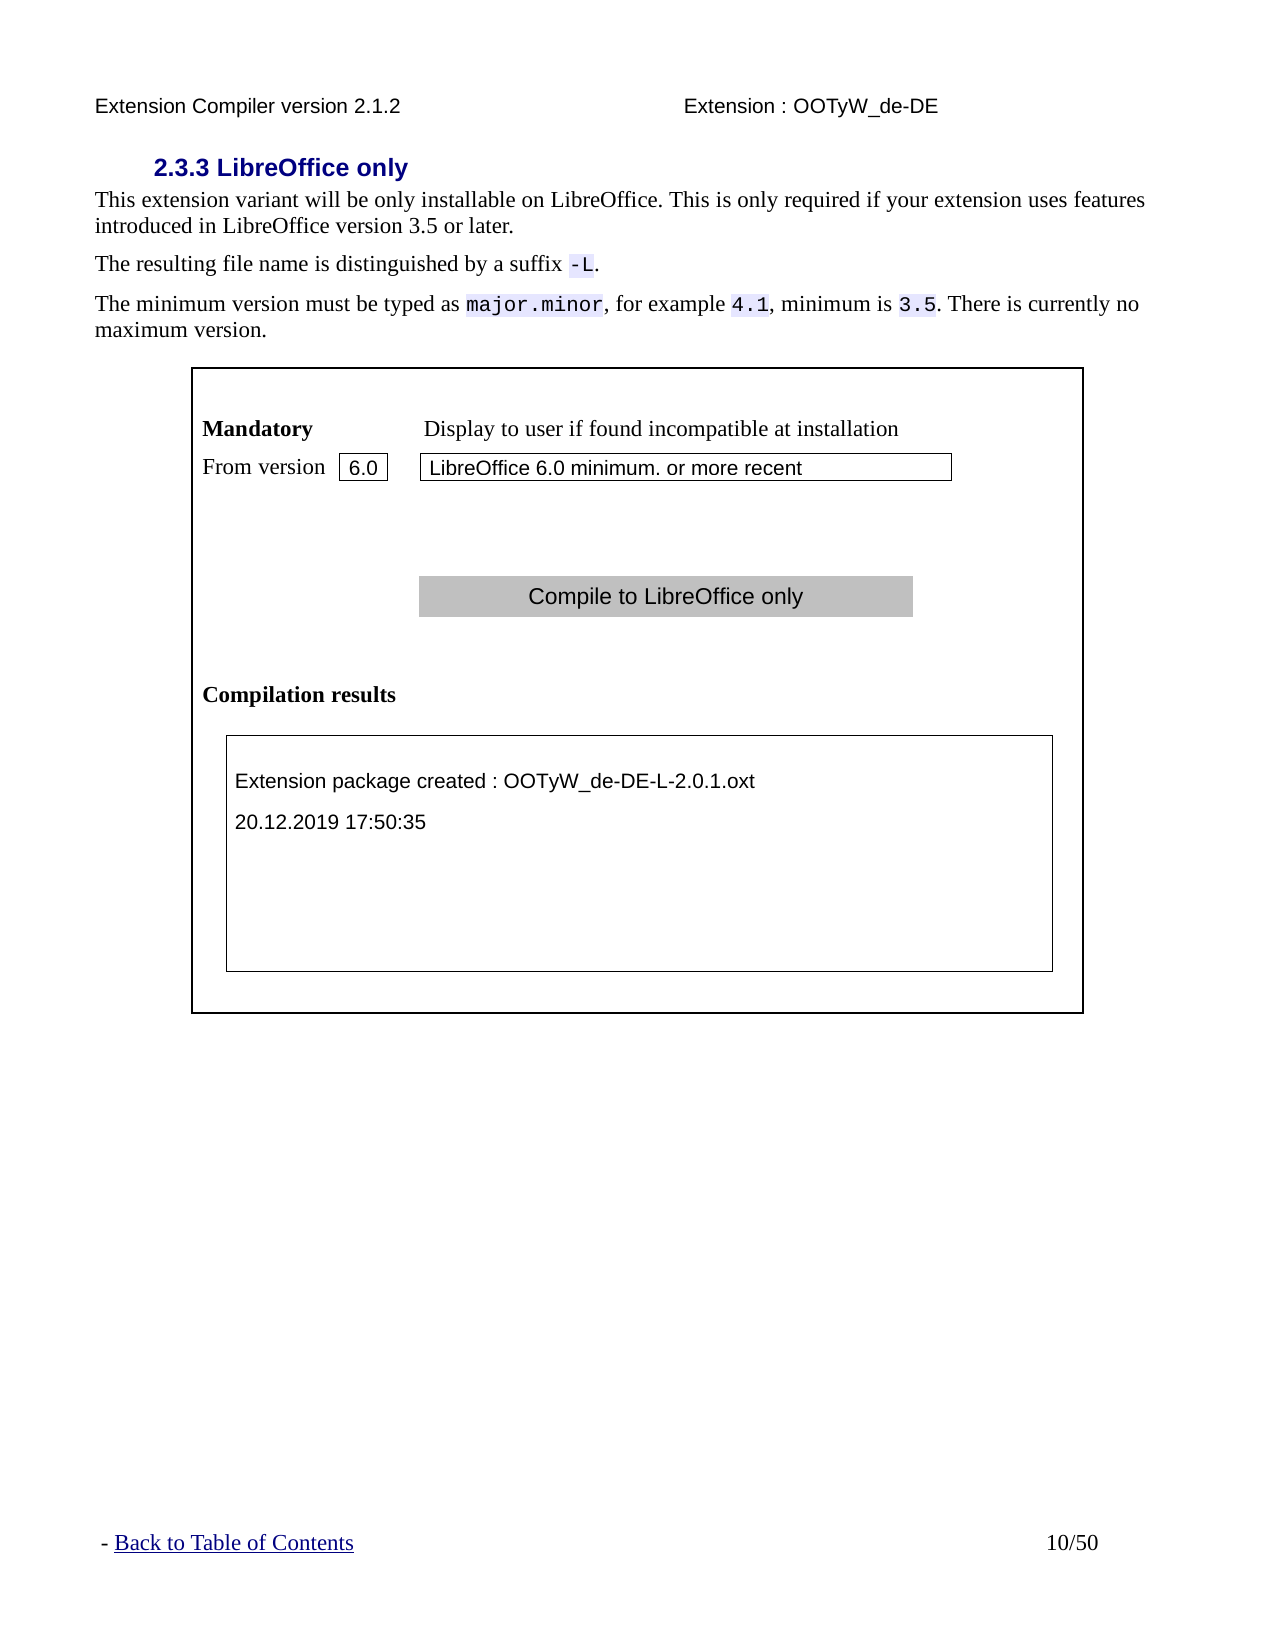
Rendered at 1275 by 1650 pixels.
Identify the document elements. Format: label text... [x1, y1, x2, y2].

text Mandatory Display to user if found incompatible at installation [202, 416, 1073, 442]
text The resulting file name is distinguished by a suffix -L. [94, 251, 1181, 278]
text From version [202, 454, 339, 480]
text The minimum version must be typed as major.minor, for example 4.1, minimum is 3.5. There is currently no maximum version. [94, 290, 1181, 343]
text [388, 454, 420, 480]
subtitle LibreOffice only [153, 153, 1181, 181]
text This extension variant will be only installable on LibreOffice. This is only required if your extension uses features introduced in LibreOffice version 3.5 or later. [94, 187, 1181, 238]
text [952, 454, 1073, 480]
text Compilation results [202, 682, 1073, 708]
